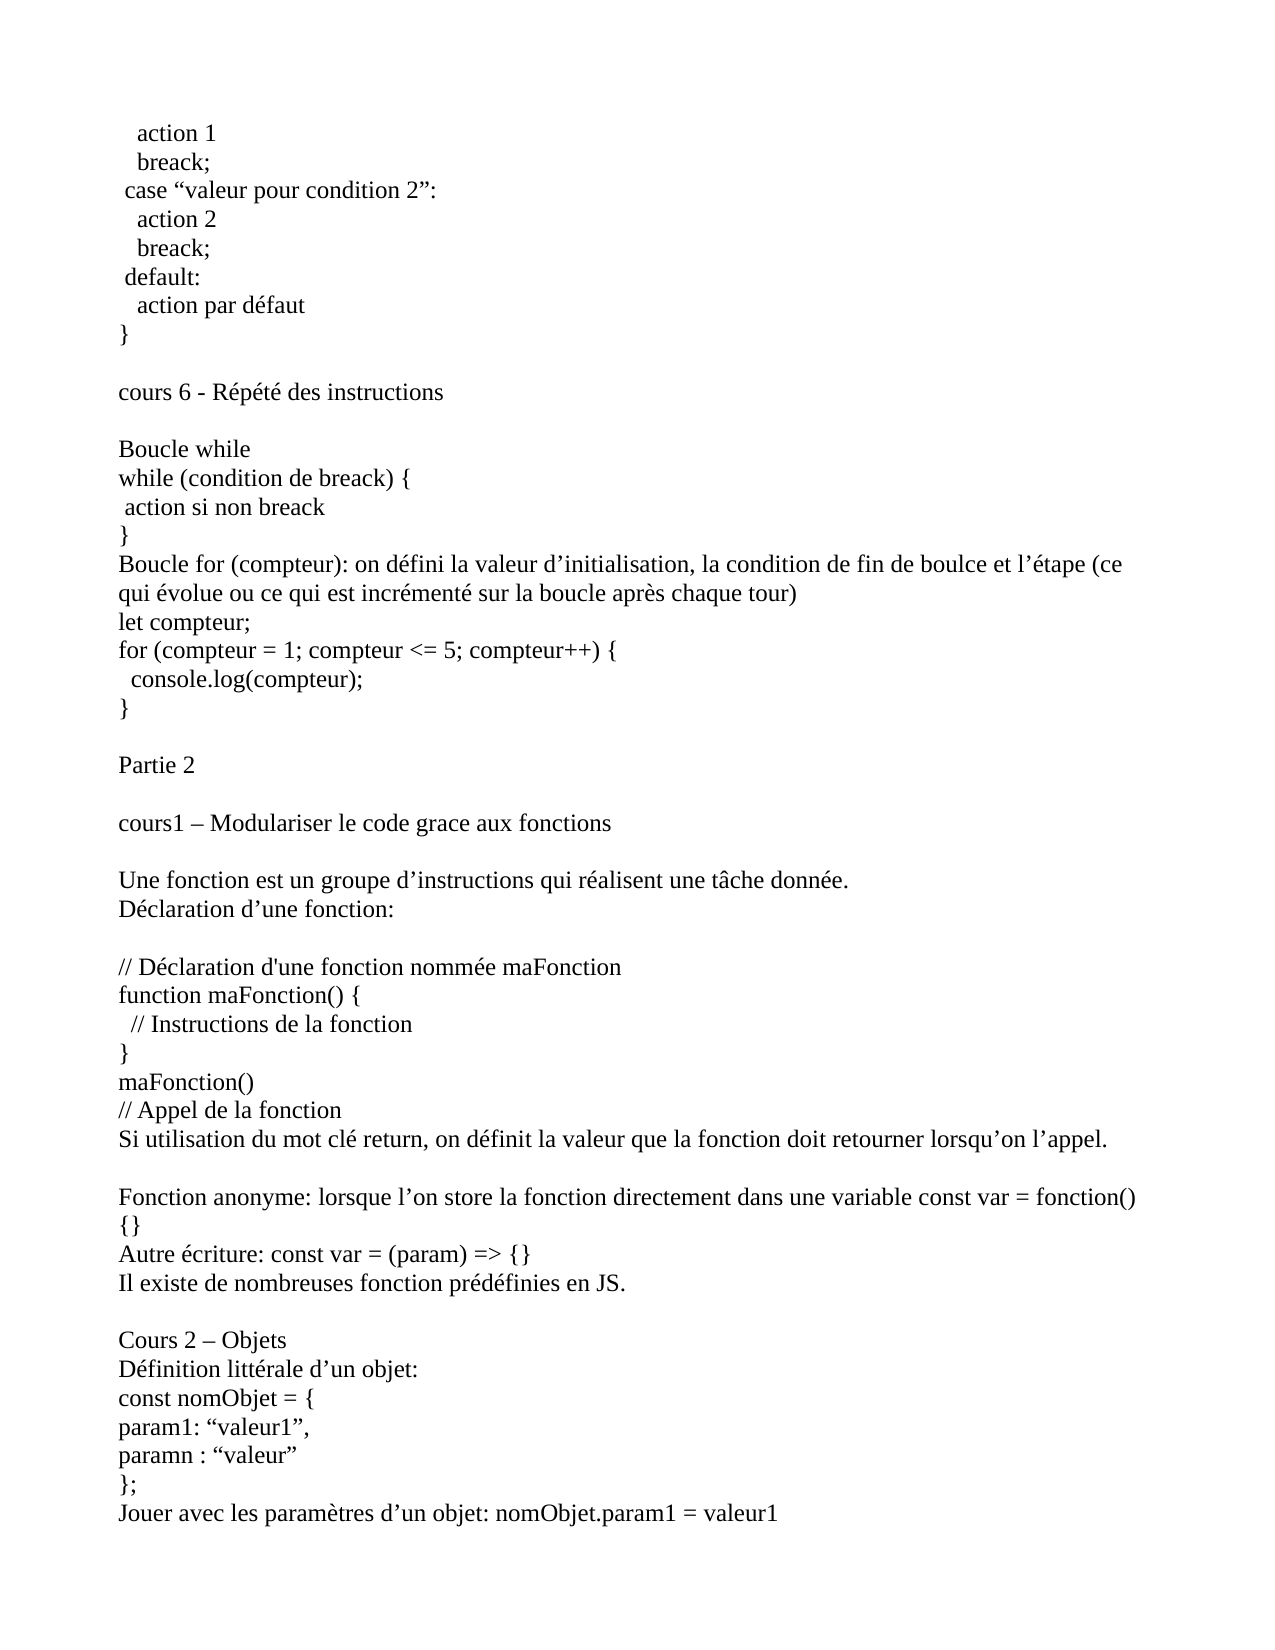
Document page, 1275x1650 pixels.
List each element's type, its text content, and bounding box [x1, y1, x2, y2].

text case “valeur pour condition 2”: [118, 176, 1157, 204]
text param1: “valeur1”, [118, 1412, 1157, 1441]
text cours 6 - Répété des instructions [118, 377, 1157, 406]
text // Instructions de la fonction [118, 1009, 1157, 1038]
text action si non breack [118, 492, 1157, 521]
text Autre écriture: const var = (param) => {} [118, 1239, 1157, 1268]
text breack; [118, 147, 1157, 176]
text action 2 [118, 204, 1157, 233]
text Déclaration d’une fonction: [118, 894, 1157, 923]
text console.log(compteur); [118, 664, 1157, 693]
text Boucle while [118, 434, 1157, 463]
text Cours 2 – Objets [118, 1326, 1157, 1354]
text Si utilisation du mot clé return, on définit la valeur que la fonction doit retourner lorsqu’on l’appel. [118, 1124, 1157, 1153]
text Il existe de nombreuses fonction prédéfinies en JS. [118, 1268, 1157, 1297]
text } maFonction() [118, 1038, 1157, 1096]
text function maFonction() { [118, 981, 1157, 1009]
text Jouer avec les paramètres d’un objet: nomObjet.param1 = valeur1 [118, 1498, 1157, 1527]
text Boucle for (compteur): on défini la valeur d’initialisation, la condition de fin de boulce et l’étape (ce qui évolue ou ce qui est incrémenté sur la boucle après chaque tour) [118, 549, 1157, 607]
text Fonction anonyme: lorsque l’on store la fonction directement dans une variable const var = fonction() {} [118, 1182, 1157, 1239]
text action 1 [118, 118, 1157, 147]
text for (compteur = 1; compteur <= 5; compteur++) { [118, 636, 1157, 664]
text Partie 2 [118, 751, 1157, 779]
text breack; [118, 233, 1157, 262]
text let compteur; [118, 607, 1157, 636]
text default: [118, 262, 1157, 291]
text const nomObjet = { [118, 1383, 1157, 1412]
text } [118, 319, 1157, 348]
text while (condition de breack) { [118, 463, 1157, 492]
text cours1 – Modulariser le code grace aux fonctions [118, 808, 1157, 837]
text } [118, 693, 1157, 722]
text // Appel de la fonction [118, 1096, 1157, 1124]
text // Déclaration d'une fonction nommée maFonction [118, 952, 1157, 981]
text action par défaut [118, 291, 1157, 319]
text Définition littérale d’un objet: [118, 1354, 1157, 1383]
text } [118, 521, 1157, 549]
text Une fonction est un groupe d’instructions qui réalisent une tâche donnée. [118, 866, 1157, 894]
text }; [118, 1469, 1157, 1498]
text paramn : “valeur” [118, 1441, 1157, 1469]
